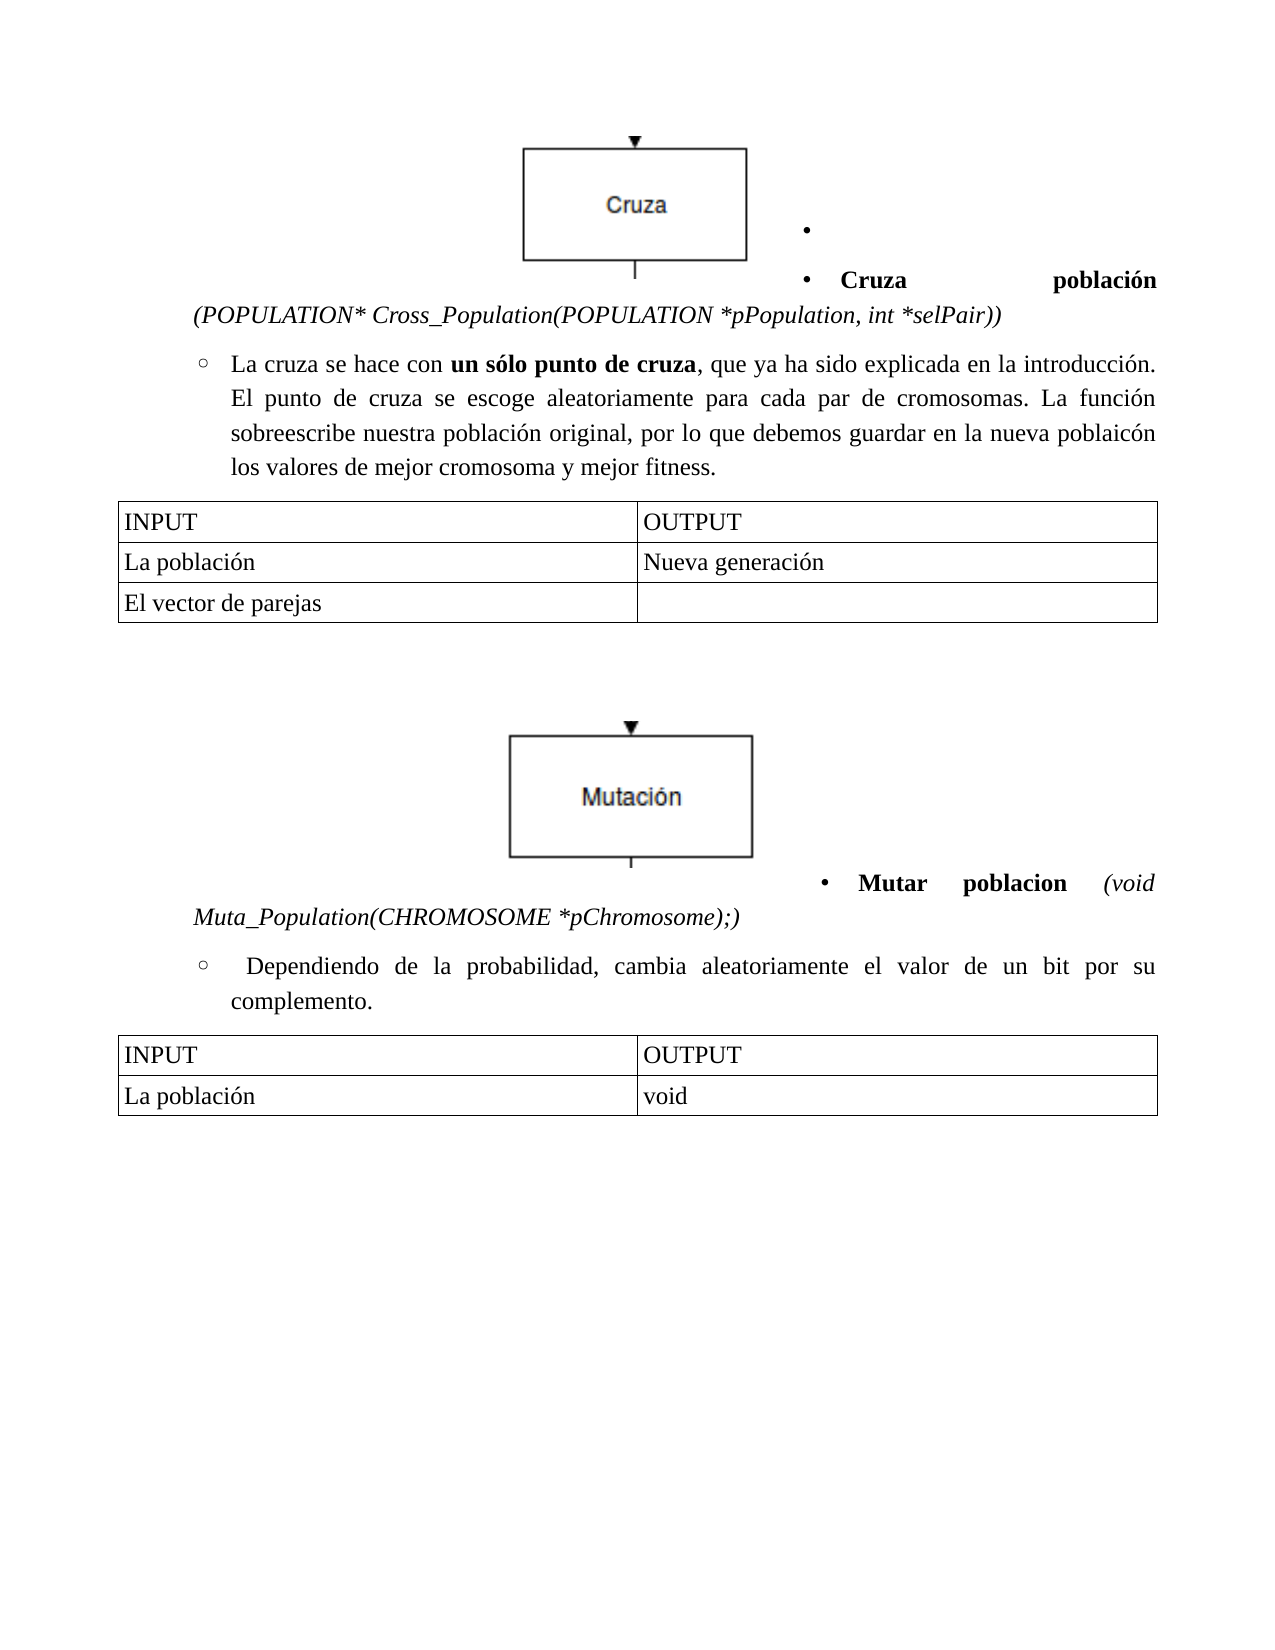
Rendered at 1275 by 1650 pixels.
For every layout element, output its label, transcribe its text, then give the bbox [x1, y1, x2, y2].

picture [491, 736, 784, 868]
table_cell [638, 583, 1157, 622]
table_cell void [638, 1076, 1157, 1115]
table_cell El vector de parejas [119, 583, 637, 622]
table_cell Nueva generación [638, 543, 1157, 582]
table_header INPUT [119, 1036, 637, 1075]
table_cell La población [119, 543, 637, 582]
list La cruza se hace con un sólo punto de cruza, que ya ha sido explicada en la introducción. El punto de cruza se escoge aleatoriamente para cada par de cromosomas. La función sobreescribe nuestra población original, por lo que debemos guardar en la nueva poblaicón los valores de mejor cromosoma y mejor fitness. [193, 349, 1157, 481]
table_cell La población [119, 1076, 637, 1115]
picture [510, 136, 766, 279]
list Cruza población (POPULATION* Cross_Population(POPULATION *pPopulation, int *selPair)) [156, 265, 1157, 328]
list Mutar poblacion (void Muta_Population(CHROMOSOME *pChromosome);) [156, 868, 1157, 931]
table_header OUTPUT [638, 502, 1157, 542]
table_header OUTPUT [638, 1036, 1157, 1075]
list Dependiendo de la probabilidad, cambia aleatoriamente el valor de un bit por su complemento. [193, 951, 1157, 1014]
table_header INPUT [119, 502, 637, 542]
